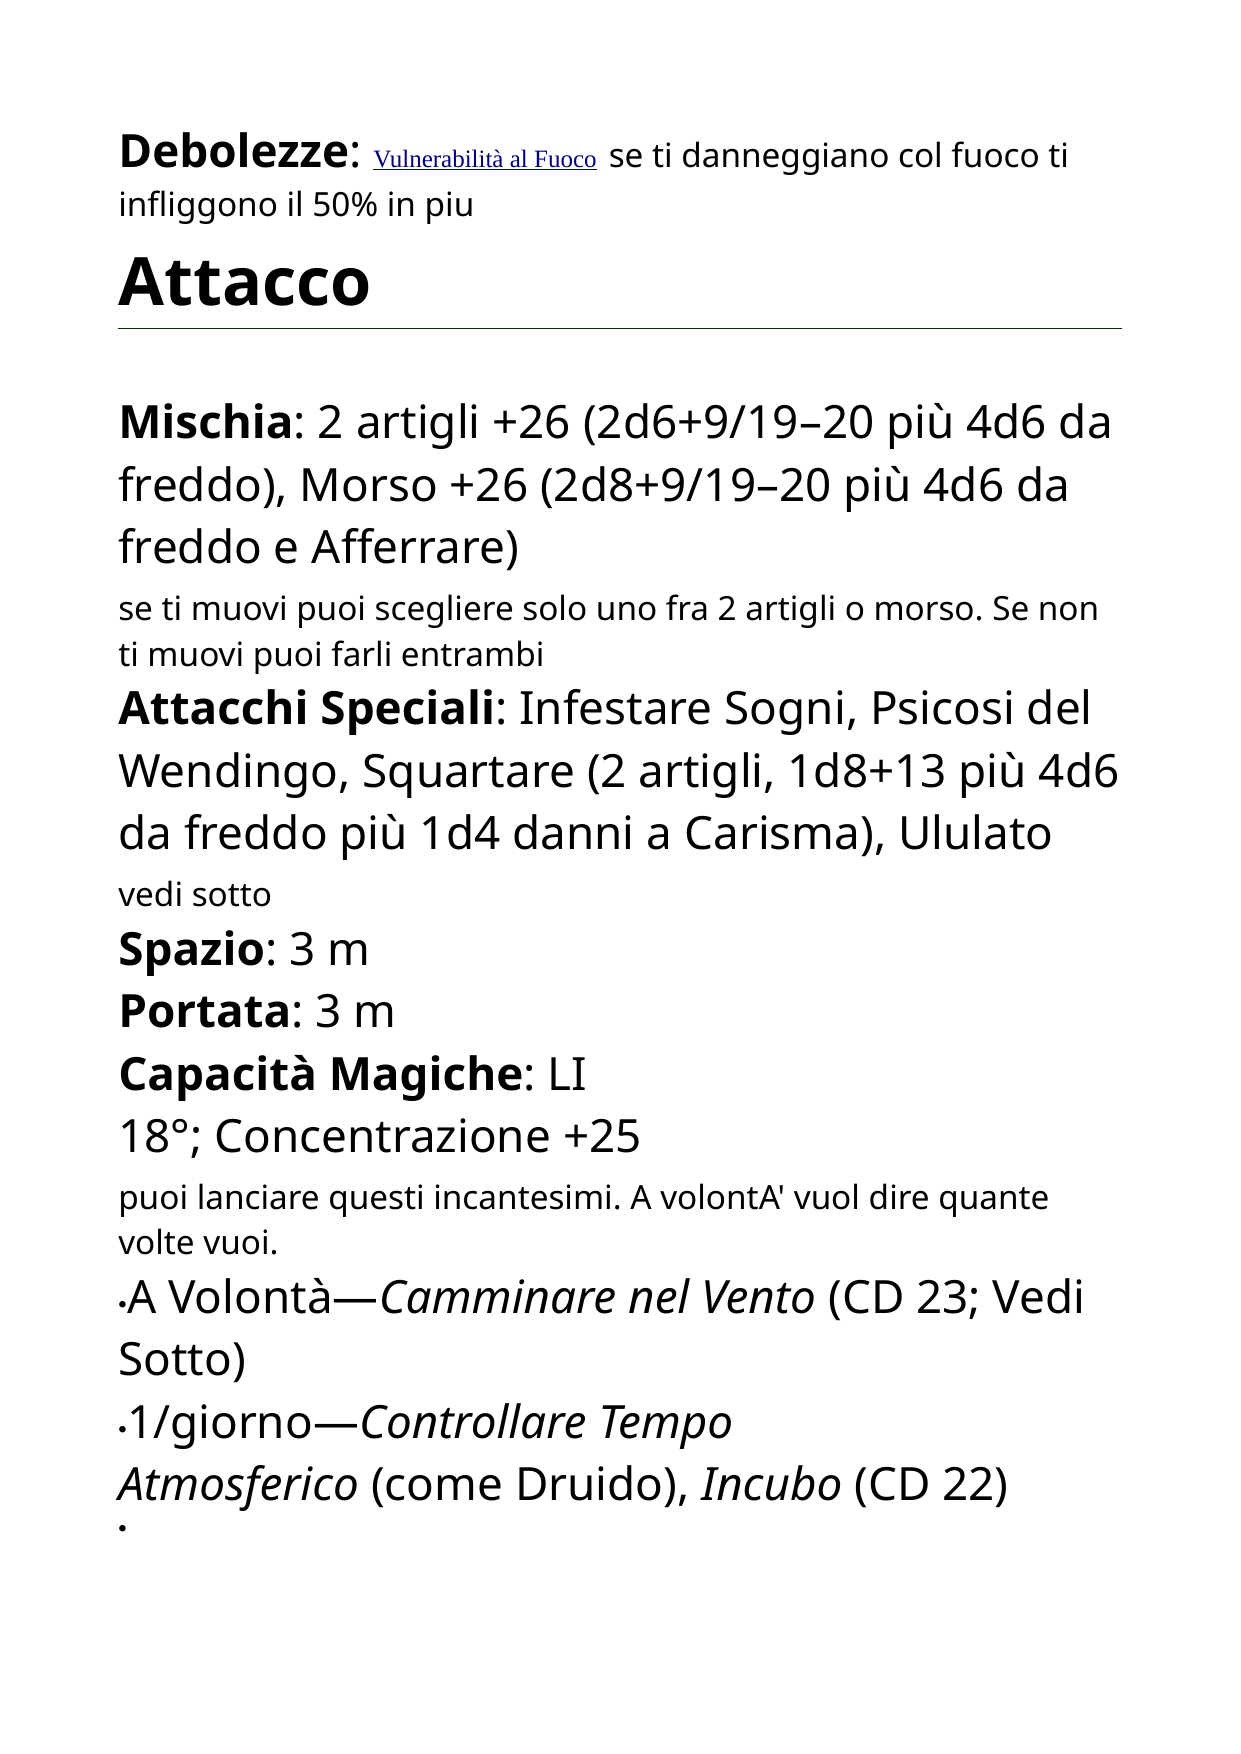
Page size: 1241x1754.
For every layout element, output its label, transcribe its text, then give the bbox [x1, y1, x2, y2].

subtitle Attacco [118, 234, 1122, 328]
text Mischia: 2 artigli +26 (2d6+9/19–20 più 4d6 da freddo), Morso +26 (2d8+9/19–20 più 4d6 da freddo e Afferrare) [118, 329, 1122, 577]
list A Volontà—Camminare nel Vento (CD 23; Vedi Sotto) [118, 1264, 1122, 1389]
text se ti muovi puoi scegliere solo uno fra 2 artigli o morso. Se non ti muovi puoi farli entrambi Attacchi Speciali: Infestare Sogni, Psicosi del Wendingo, Squartare (2 artigli, 1d8+13 più 4d6 da freddo più 1d4 danni a Carisma), Ululato [118, 585, 1122, 863]
list 1/giorno—Controllare Tempo Atmosferico (come Druido), Incubo (CD 22) [118, 1389, 1122, 1514]
text Debolezze: Vulnerabilità al Fuoco se ti danneggiano col fuoco ti infliggono il 50% in piu [118, 118, 1122, 226]
text vedi sotto Spazio: 3 m Portata: 3 m Capacità Magiche: LI 18°; Concentrazione +25 [118, 871, 1122, 1166]
text puoi lanciare questi incantesimi. A volontA' vuol dire quante volte vuoi. [118, 1174, 1122, 1264]
